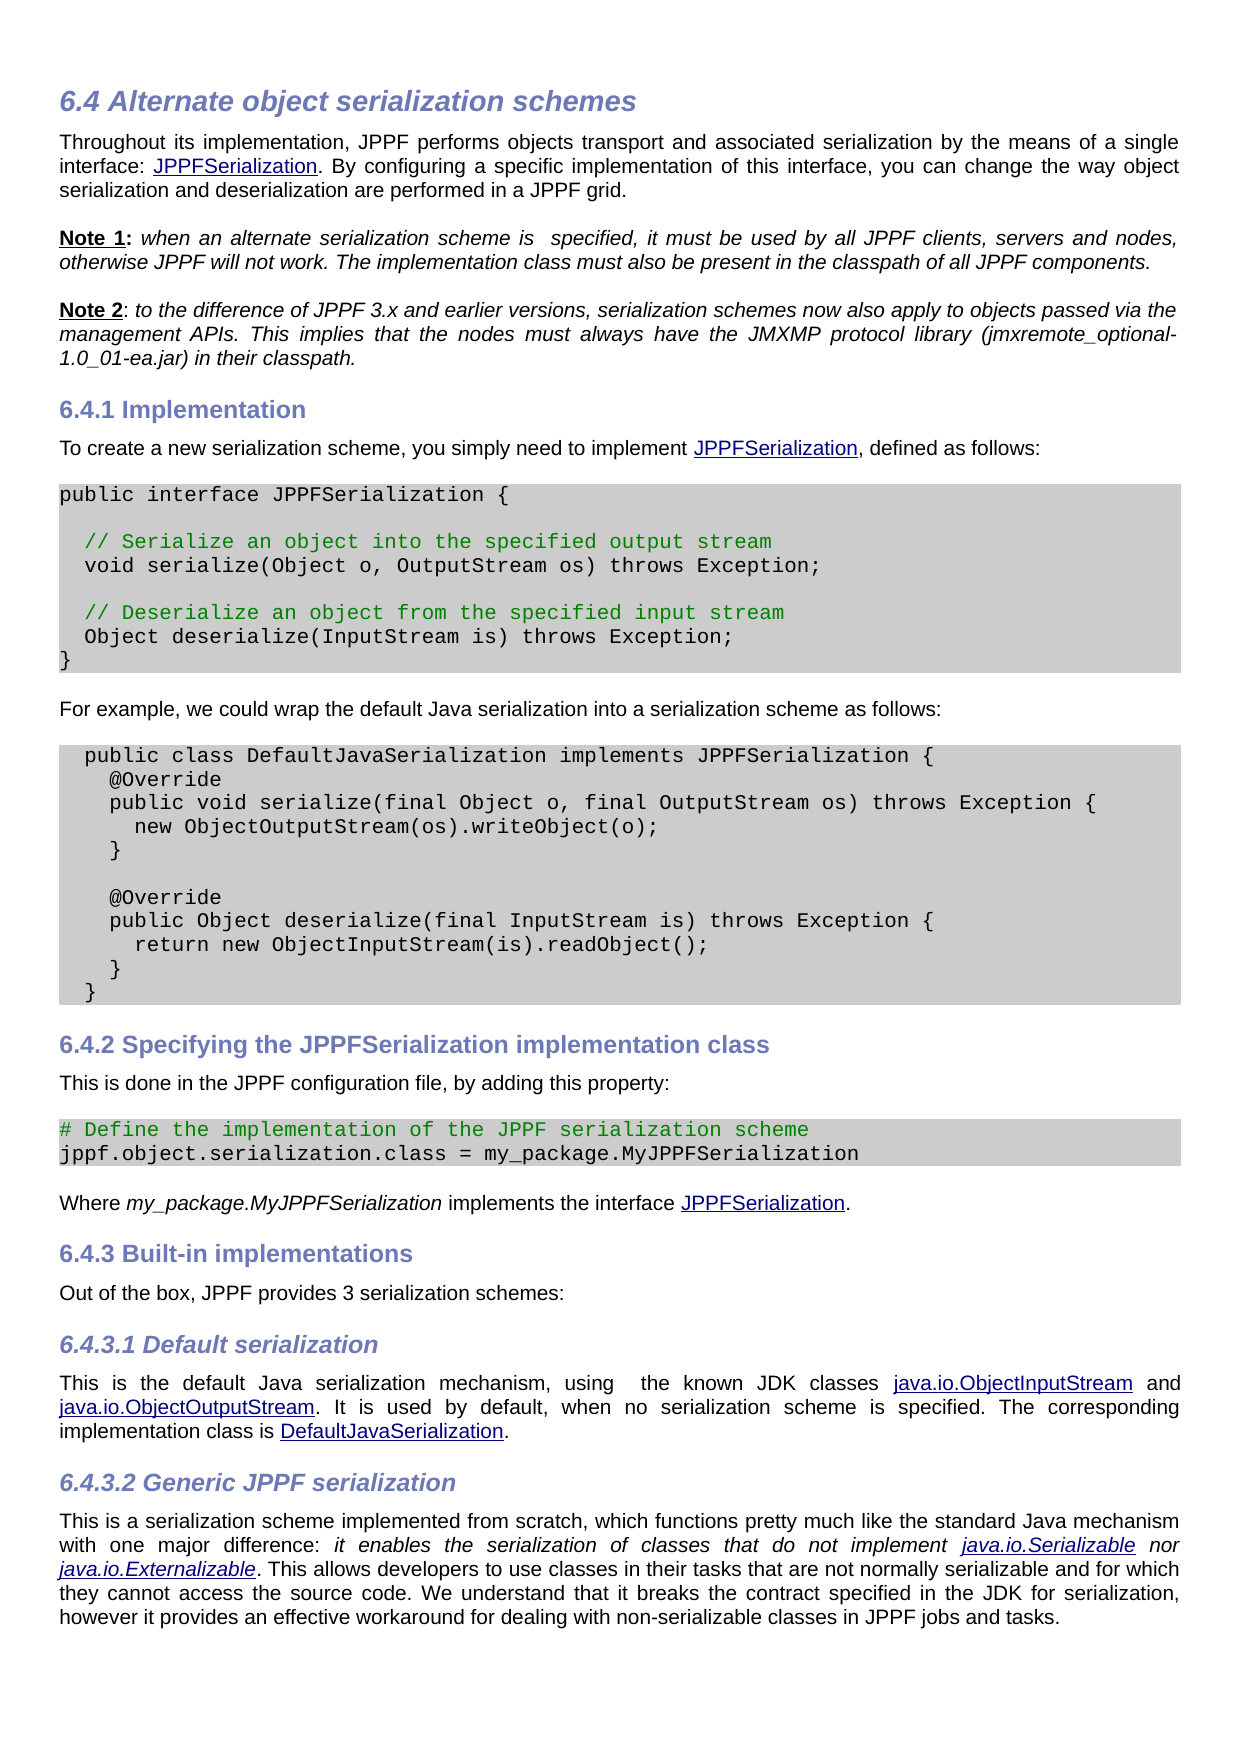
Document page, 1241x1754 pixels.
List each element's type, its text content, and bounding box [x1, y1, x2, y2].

subtitle Default serialization [59, 1329, 1181, 1358]
text This is done in the JPPF configuration file, by adding this property: [59, 1071, 1181, 1095]
text Where my_package.MyJPPFSerialization implements the interface JPPFSerialization. [59, 1190, 1181, 1214]
text new ObjectOutputStream(os).writeObject(o); [59, 816, 1181, 839]
text To create a new serialization scheme, you simply need to implement JPPFSerialization, defined as follows: [59, 436, 1181, 460]
text @Override [59, 768, 1181, 792]
text return new ObjectInputStream(is).readObject(); [59, 934, 1181, 958]
text public class DefaultJavaSerialization implements JPPFSerialization { [59, 745, 1181, 768]
text void serialize(Object o, OutputStream os) throws Exception; [59, 555, 1181, 578]
text Throughout its implementation, JPPF performs objects transport and associated serialization by the means of a single interface: JPPFSerialization. By configuring a specific implementation of this interface, you can change the way object serialization and deserialization are performed in a JPPF grid. [59, 130, 1181, 202]
text // Serialize an object into the specified output stream [59, 531, 1181, 555]
text jppf.object.serialization.class = my_package.MyJPPFSerialization [59, 1143, 1181, 1166]
text Note 1: when an alternate serialization scheme is specified, it must be used by all JPPF clients, servers and nodes, otherwise JPPF will not work. The implementation class must also be present in the classpath of all JPPF components. [59, 226, 1181, 274]
text Note 2: to the difference of JPPF 3.x and earlier versions, serialization schemes now also apply to objects passed via the management APIs. This implies that the nodes must always have the JMXMP protocol library (jmxremote_optional-1.0_01-ea.jar) in their classpath. [59, 298, 1181, 370]
text public interface JPPFSerialization { [59, 484, 1181, 507]
text } [59, 649, 1181, 673]
subtitle Generic JPPF serialization [59, 1468, 1181, 1496]
text public Object deserialize(final InputStream is) throws Exception { [59, 910, 1181, 934]
text } [59, 981, 1181, 1005]
subtitle Specifying the JPPFSerialization implementation class [59, 1030, 1181, 1059]
text For example, we could wrap the default Java serialization into a serialization scheme as follows: [59, 697, 1181, 721]
subtitle Alternate object serialization schemes [59, 84, 1181, 118]
text Object deserialize(InputStream is) throws Exception; [59, 626, 1181, 649]
text Out of the box, JPPF provides 3 serialization schemes: [59, 1281, 1181, 1304]
text @Override [59, 887, 1181, 910]
text This is the default Java serialization mechanism, using the known JDK classes java.io.ObjectInputStream and java.io.ObjectOutputStream. It is used by default, when no serialization scheme is specified. The corresponding implementation class is DefaultJavaSerialization. [59, 1371, 1181, 1443]
text } [59, 958, 1181, 981]
subtitle Implementation [59, 395, 1181, 423]
text public void serialize(final Object o, final OutputStream os) throws Exception { [59, 792, 1181, 816]
subtitle Built-in implementations [59, 1239, 1181, 1268]
text This is a serialization scheme implemented from scratch, which functions pretty much like the standard Java mechanism with one major difference: it enables the serialization of classes that do not implement java.io.Serializable nor java.io.Externalizable. This allows developers to use classes in their tasks that are not normally serializable and for which they cannot access the source code. We understand that it breaks the contract specified in the JDK for serialization, however it provides an effective workaround for dealing with non-serializable classes in JPPF jobs and tasks. [59, 1509, 1181, 1629]
text # Define the implementation of the JPPF serialization scheme [59, 1119, 1181, 1143]
text // Deserialize an object from the specified input stream [59, 602, 1181, 626]
text } [59, 839, 1181, 863]
